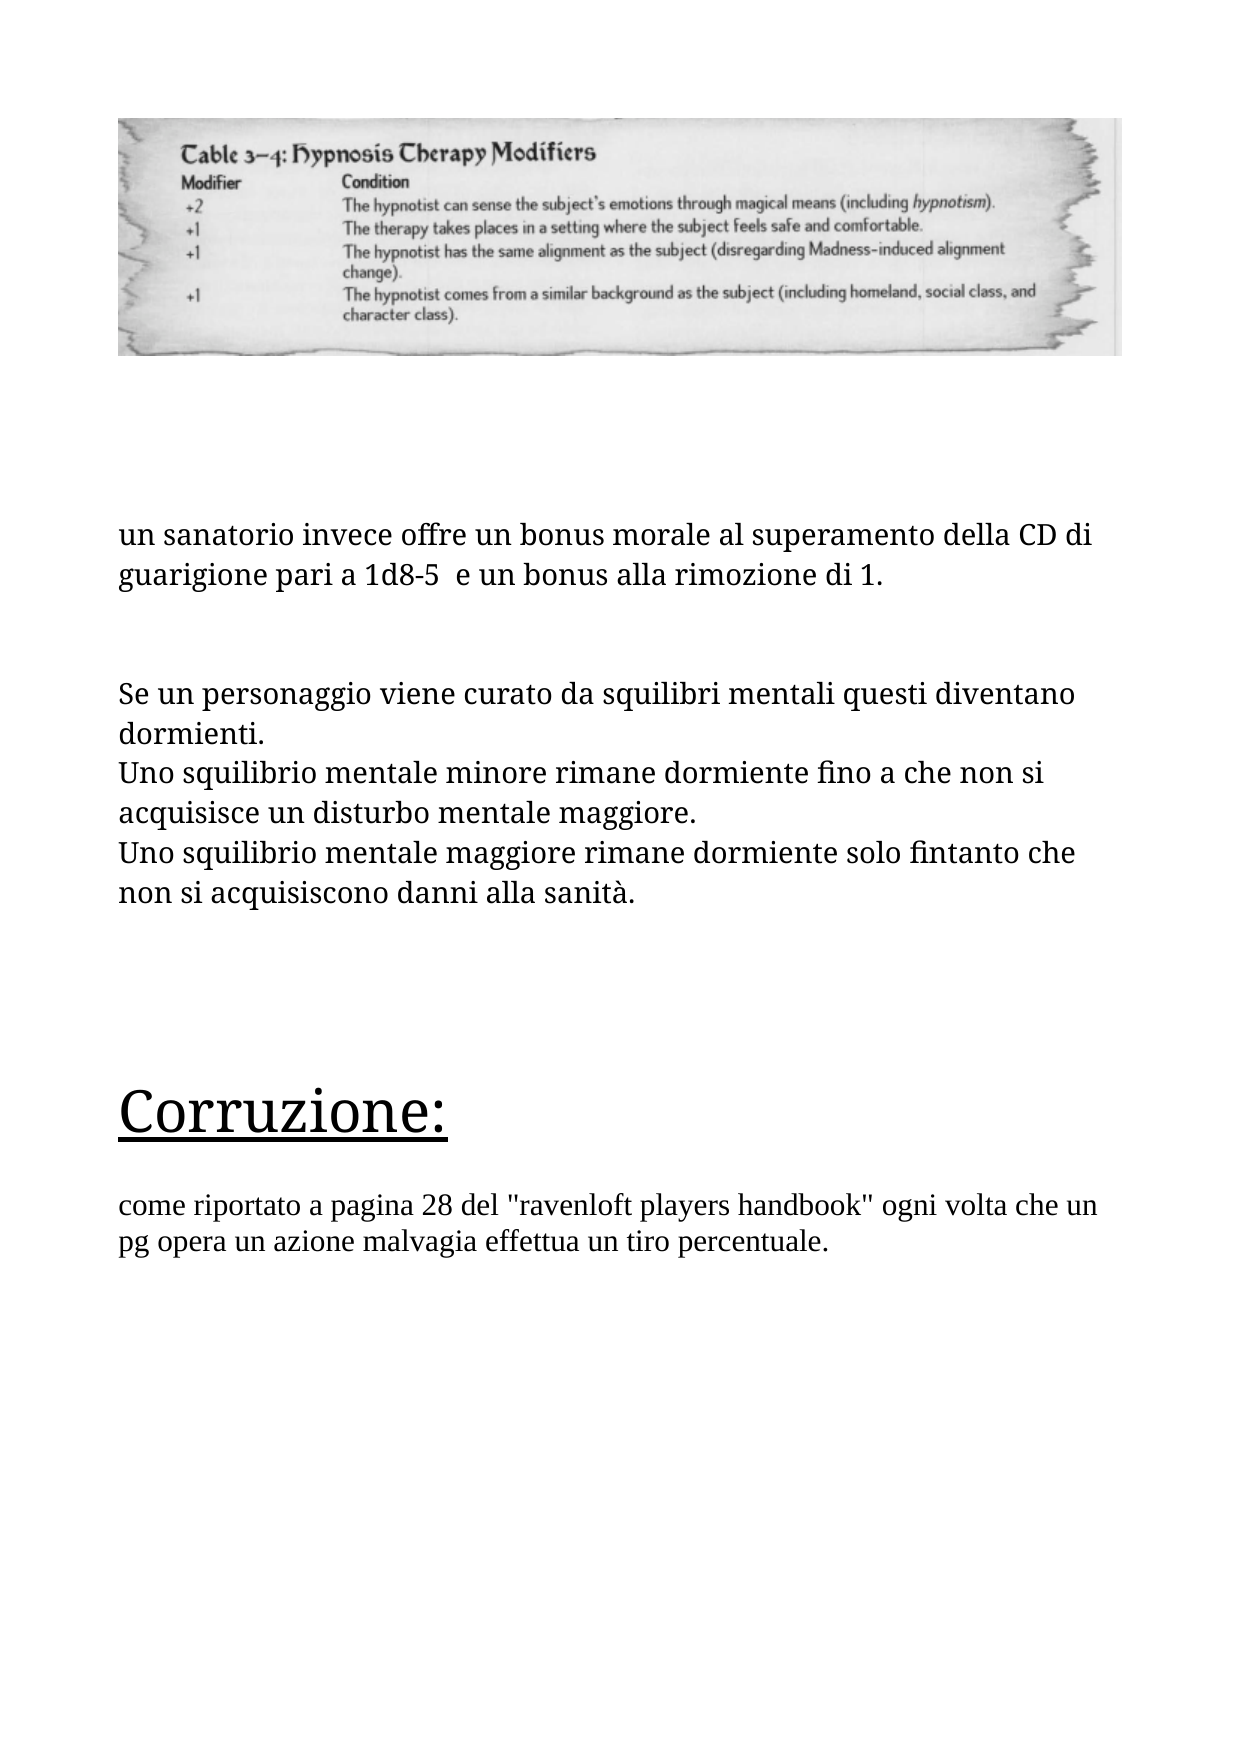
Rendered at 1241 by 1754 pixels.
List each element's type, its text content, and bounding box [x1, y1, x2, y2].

text un sanatorio invece offre un bonus morale al superamento della CD di guarigione pari a 1d8-5 e un bonus alla rimozione di 1. [118, 515, 1122, 594]
text Uno squilibrio mentale maggiore rimane dormiente solo fintanto che non si acquisiscono danni alla sanità. [118, 832, 1122, 912]
text Corruzione: [118, 1071, 1122, 1150]
picture [118, 118, 1122, 356]
text Se un personaggio viene curato da squilibri mentali questi diventano dormienti. [118, 673, 1122, 753]
text come riportato a pagina 28 del "ravenloft players handbook" ogni volta che un pg opera un azione malvagia effettua un tiro percentuale. [118, 1186, 1122, 1258]
text Uno squilibrio mentale minore rimane dormiente fino a che non si acquisisce un disturbo mentale maggiore. [118, 753, 1122, 832]
